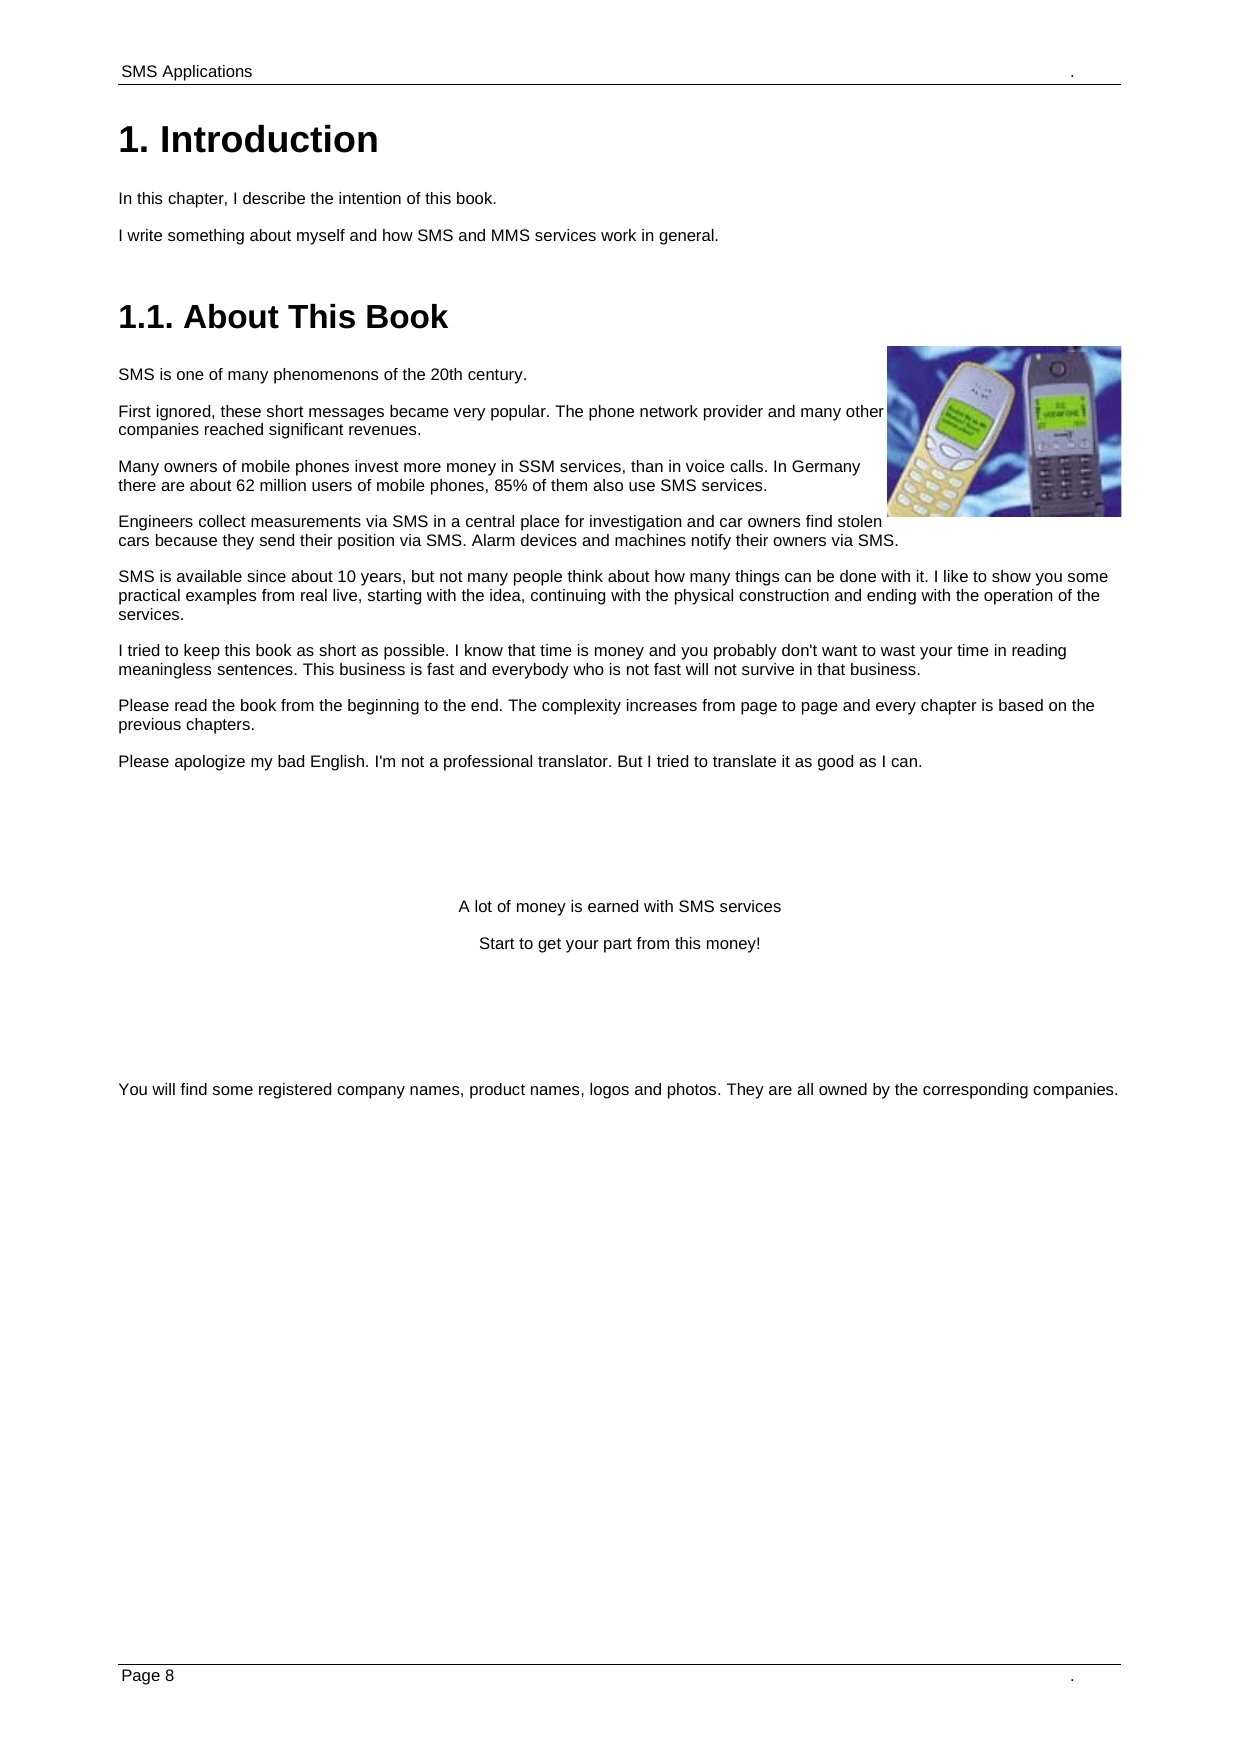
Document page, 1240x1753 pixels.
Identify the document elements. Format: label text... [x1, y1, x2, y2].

text SMS is one of many phenomenons of the 20th century. [118, 365, 887, 384]
text In this chapter, I describe the intention of this book. [118, 189, 1121, 208]
text You will find some registered company names, product names, logos and photos. They are all owned by the corresponding companies. [118, 1080, 1121, 1099]
picture [887, 346, 1122, 517]
subtitle About This Book [118, 299, 1121, 336]
text Engineers collect measurements via SMS in a central place for investigation and car owners find stolen cars because they send their position via SMS. Alarm devices and machines notify their owners via SMS. [118, 512, 1121, 550]
text I tried to keep this book as short as possible. I know that time is money and you probably don't want to wast your time in reading meaningless sentences. This business is fast and everybody who is not fast will not survive in that business. [118, 641, 1121, 679]
text Start to get your part from this money! [118, 934, 1121, 953]
subtitle Introduction [118, 118, 1121, 160]
text Please read the book from the beginning to the end. The complexity increases from page to page and every chapter is based on the previous chapters. [118, 697, 1121, 734]
text A lot of money is earned with SMS services [118, 898, 1121, 916]
text SMS is available since about 10 years, but not many people think about how many things can be done with it. I like to show you some practical examples from real live, starting with the idea, continuing with the physical construction and ending with the operation of the services. [118, 567, 1121, 624]
text First ignored, these short messages became very popular. The phone network provider and many other companies reached significant revenues. [118, 402, 887, 439]
text Many owners of mobile phones invest more money in SSM services, than in voice calls. In Germany there are about 62 million users of mobile phones, 85% of them also use SMS services. [118, 457, 887, 494]
text I write something about myself and how SMS and MMS services work in general. [118, 226, 1121, 245]
text Please apologize my bad English. I'm not a professional translator. But I tried to translate it as good as I can. [118, 752, 1121, 771]
